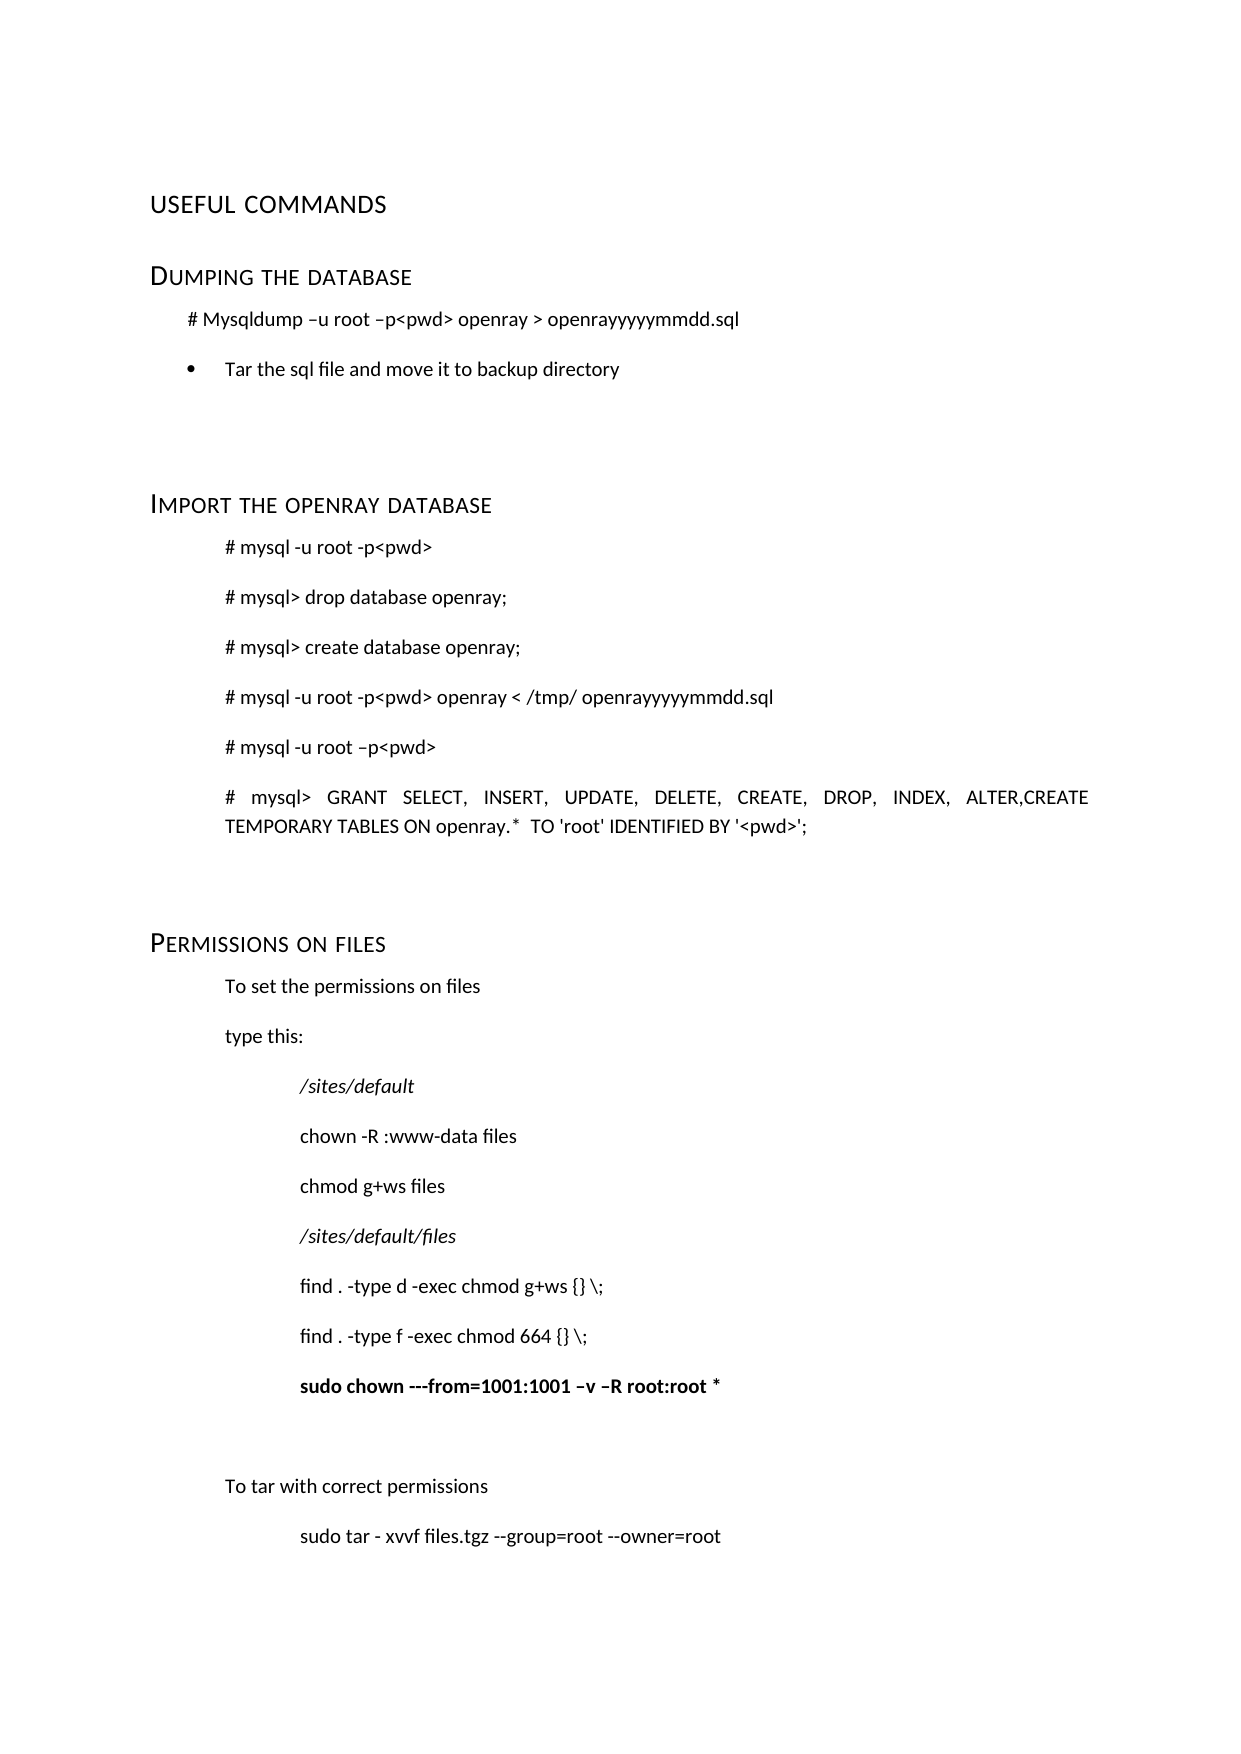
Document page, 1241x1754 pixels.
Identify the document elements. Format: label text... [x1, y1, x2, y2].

text /sites/default/files [225, 1223, 1090, 1248]
text chown -R :www-data files [225, 1123, 1090, 1148]
text # mysql -u root -p<pwd> openray < /tmp/ openrayyyyymmdd.sql [225, 684, 1090, 710]
text # mysql -u root –p<pwd> [225, 734, 1090, 760]
text # Mysqldump –u root –p<pwd> openray > openrayyyyymmdd.sql [187, 306, 1090, 332]
text # mysql> create database openray; [225, 634, 1090, 660]
subtitle Dumping the database [150, 257, 1090, 293]
text To tar with correct permissions [225, 1473, 1090, 1498]
subtitle useful commands [150, 181, 1090, 222]
text To set the permissions on files [225, 973, 1090, 998]
text find . -type d -exec chmod g+ws {} \; [225, 1273, 1090, 1298]
text # mysql> GRANT SELECT, INSERT, UPDATE, DELETE, CREATE, DROP, INDEX, ALTER,CREATE TEMPORARY TABLES ON openray.* TO 'root' IDENTIFIED BY '<pwd>'; [225, 784, 1090, 839]
text chmod g+ws files [225, 1173, 1090, 1198]
text # mysql -u root -p<pwd> [225, 534, 1090, 560]
list Tar the sql file and move it to backup directory [187, 356, 1090, 382]
text find . -type f -exec chmod 664 {} \; [225, 1323, 1090, 1348]
text # mysql> drop database openray; [225, 584, 1090, 610]
text type this: [225, 1023, 1090, 1048]
text /sites/default [225, 1073, 1090, 1098]
text sudo tar - xvvf files.tgz --group=root --owner=root [225, 1523, 1090, 1548]
subtitle Import the openray database [150, 485, 1090, 521]
subtitle Permissions on files [150, 924, 1090, 959]
text sudo chown ---from=1001:1001 –v –R root:root * [225, 1373, 1090, 1398]
